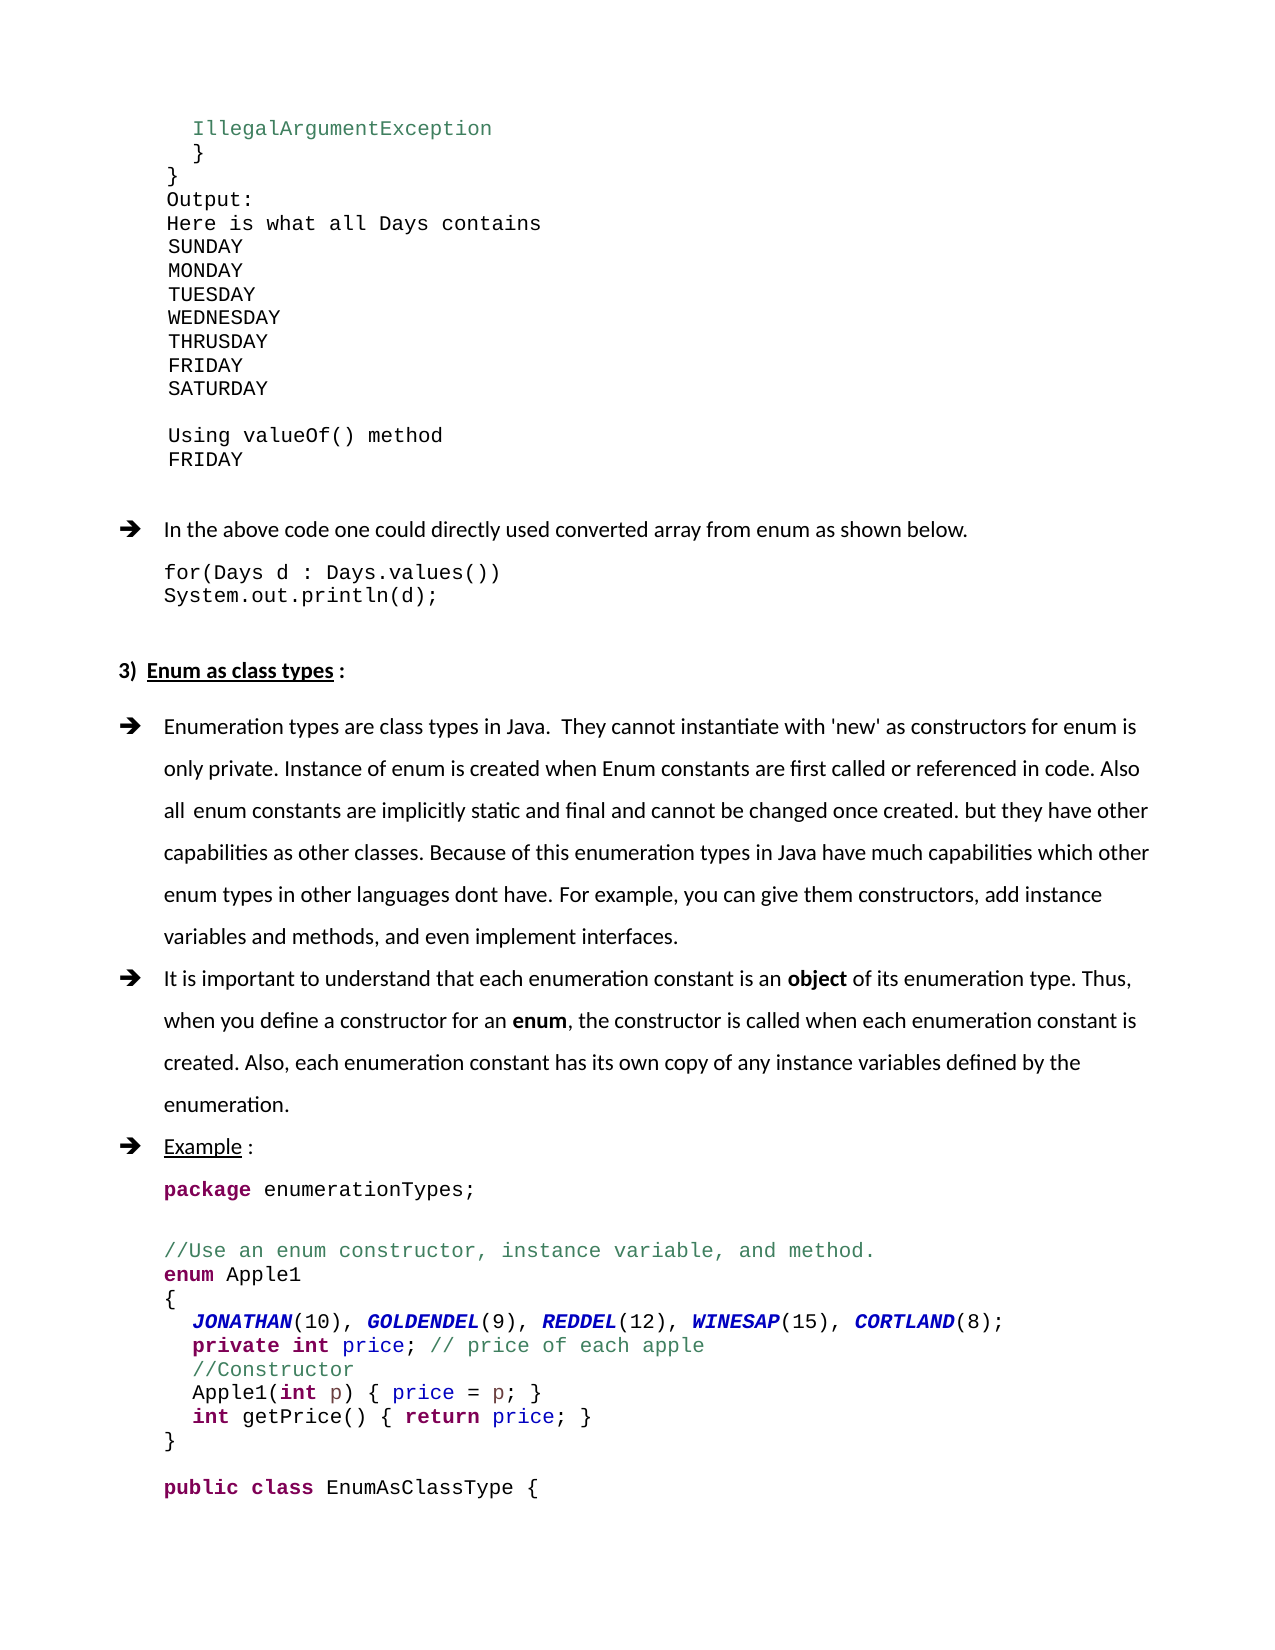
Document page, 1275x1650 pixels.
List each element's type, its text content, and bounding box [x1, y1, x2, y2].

text THRUSDAY [118, 331, 1157, 354]
list It is important to understand that each enumeration constant is an object of its enumeration type. Thus, when you define a constructor for an enum, the constructor is called when each enumeration constant is created. Also, each enumeration constant has its own copy of any instance variables defined by the enumeration. [118, 964, 1157, 1118]
text } [118, 142, 1157, 165]
text MONDAY [118, 260, 1157, 284]
text Output: [118, 189, 1157, 213]
text enum Apple1 [118, 1264, 1157, 1288]
list for(Days d : Days.values()) [118, 557, 1157, 585]
text //Use an enum constructor, instance variable, and method. [118, 1241, 1157, 1264]
text private int price; // price of each apple [118, 1335, 1157, 1359]
text package enumerationTypes; [118, 1174, 1157, 1203]
list Example : [118, 1132, 1157, 1160]
text Using valueOf() method [118, 426, 1157, 449]
text } [118, 165, 1157, 189]
text FRIDAY [118, 354, 1157, 378]
list 3) Enum as class types : [118, 656, 1157, 684]
text { [118, 1288, 1157, 1311]
text //Constructor [118, 1359, 1157, 1382]
text TUESDAY [118, 284, 1157, 307]
text int getPrice() { return price; } [118, 1406, 1157, 1430]
list In the above code one could directly used converted array from enum as shown below. [118, 515, 1157, 543]
list Enumeration types are class types in Java. They cannot instantiate with 'new' as constructors for enum is only private. Instance of enum is created when Enum constants are first called or referenced in code. Also all enum constants are implicitly static and final and cannot be changed once created. but they have other capabilities as other classes. Because of this enumeration types in Java have much capabilities which other enum types in other languages dont have. For example, you can give them constructors, add instance variables and methods, and even implement interfaces. [118, 712, 1157, 950]
text WEDNESDAY [118, 307, 1157, 331]
text SUNDAY [118, 236, 1157, 260]
text JONATHAN(10), GOLDENDEL(9), REDDEL(12), WINESAP(15), CORTLAND(8); [118, 1311, 1157, 1335]
text Apple1(int p) { price = p; } [118, 1382, 1157, 1406]
text FRIDAY [118, 449, 1157, 473]
text IllegalArgumentException [118, 118, 1157, 142]
text public class EnumAsClassType { [118, 1477, 1157, 1501]
text Here is what all Days contains [118, 213, 1157, 236]
list System.out.println(d); [118, 585, 1157, 609]
text SATURDAY [118, 378, 1157, 402]
text } [118, 1430, 1157, 1453]
